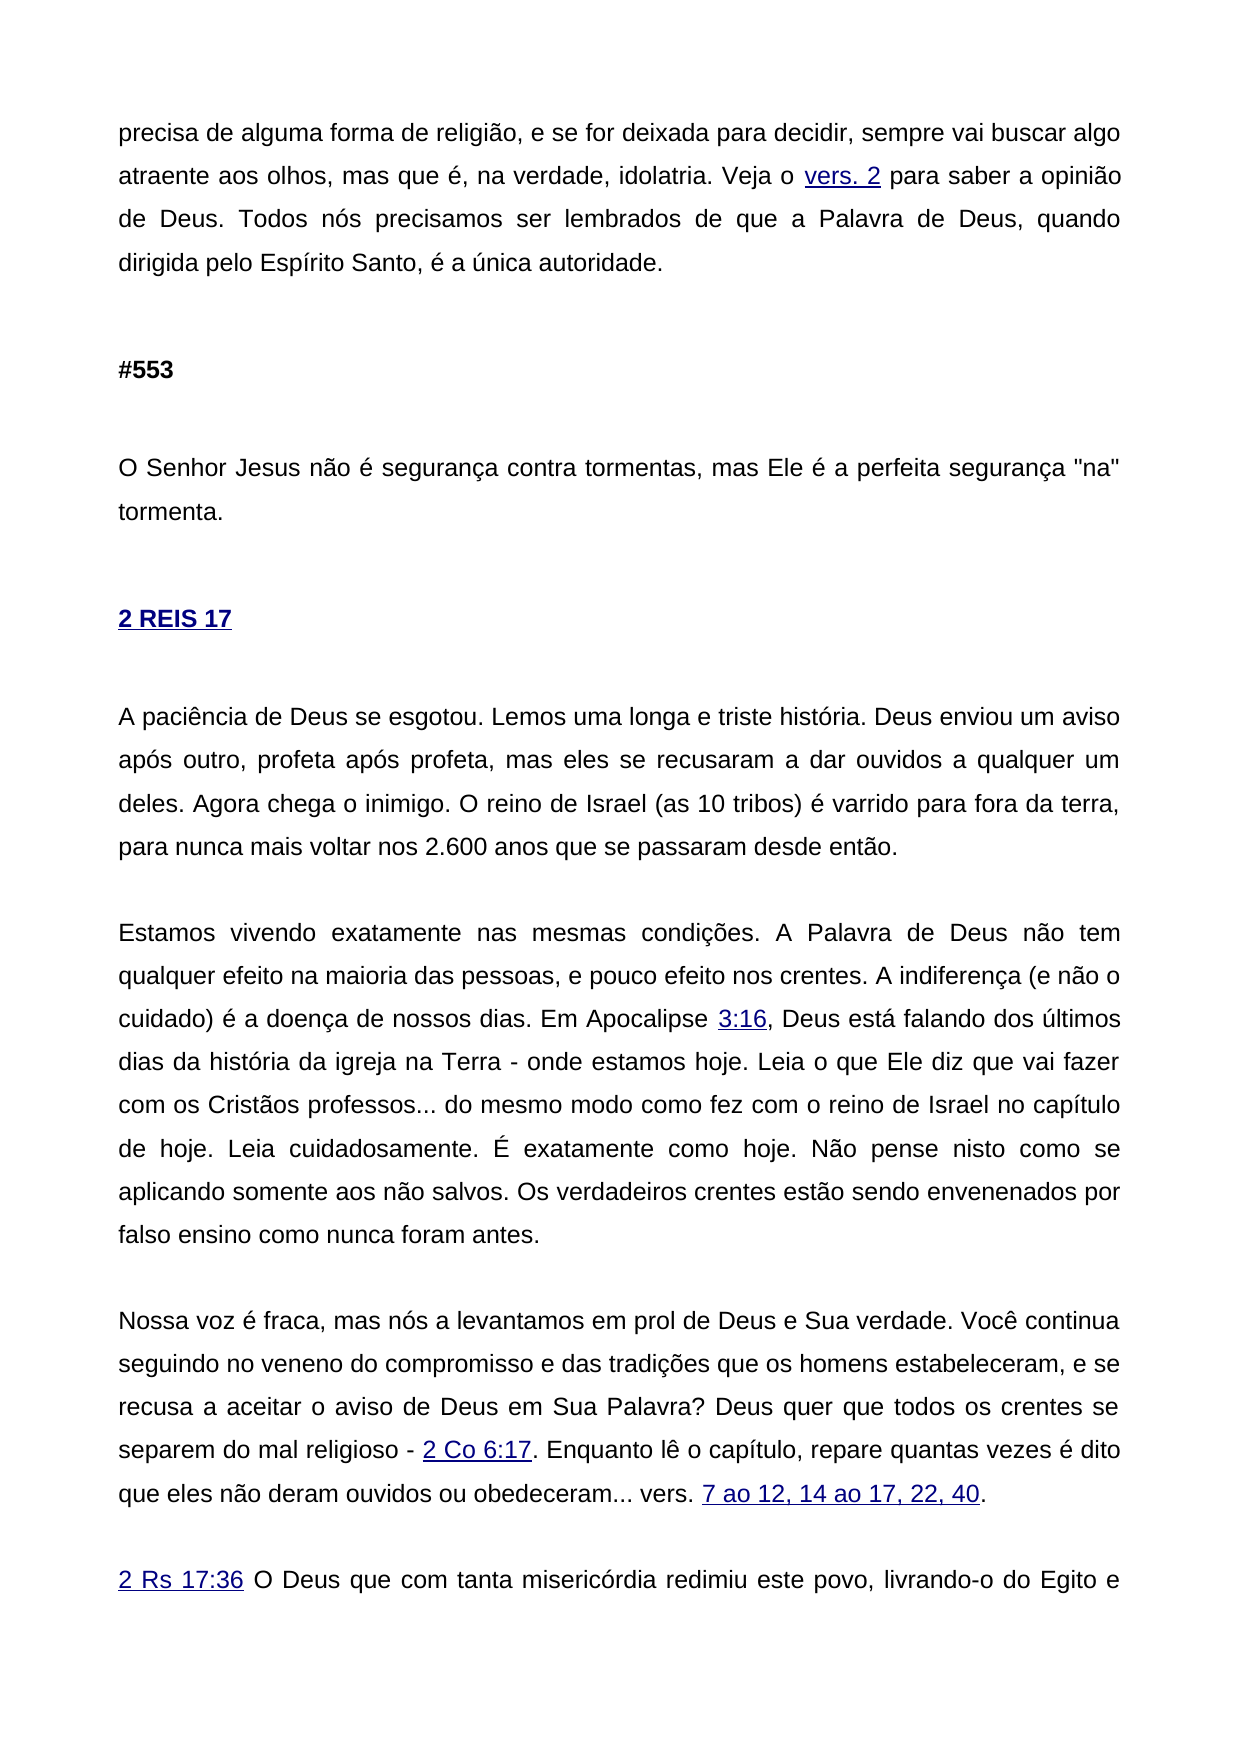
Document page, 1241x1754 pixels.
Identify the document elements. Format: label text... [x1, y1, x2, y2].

text precisa de alguma forma de religião, e se for deixada para decidir, sempre vai buscar algo atraente aos olhos, mas que é, na verdade, idolatria. Veja o vers. 2 para saber a opinião de Deus. Todos nós precisamos ser lembrados de que a Palavra de Deus, quando dirigida pelo Espírito Santo, é a única autoridade. [118, 118, 1122, 276]
subtitle #553 [118, 354, 1122, 383]
subtitle 2 REIS 17 [118, 603, 1122, 632]
text Nossa voz é fraca, mas nós a levantamos em prol de Deus e Sua verdade. Você continua seguindo no veneno do compromisso e das tradições que os homens estabeleceram, e se recusa a aceitar o aviso de Deus em Sua Palavra? Deus quer que todos os crentes se separem do mal religioso - 2 Co 6:17. Enquanto lê o capítulo, repare quantas vezes é dito que eles não deram ouvidos ou obedeceram... vers. 7 ao 12, 14 ao 17, 22, 40. [118, 1306, 1122, 1507]
text 2 Rs 17:36 O Deus que com tanta misericórdia redimiu este povo, livrando-o do Egito e [118, 1565, 1122, 1593]
text Estamos vivendo exatamente nas mesmas condições. A Palavra de Deus não tem qualquer efeito na maioria das pessoas, e pouco efeito nos crentes. A indiferença (e não o cuidado) é a doença de nossos dias. Em Apocalipse 3:16, Deus está falando dos últimos dias da história da igreja na Terra - onde estamos hoje. Leia o que Ele diz que vai fazer com os Cristãos professos... do mesmo modo como fez com o reino de Israel no capítulo de hoje. Leia cuidadosamente. É exatamente como hoje. Não pense nisto como se aplicando somente aos não salvos. Os verdadeiros crentes estão sendo envenenados por falso ensino como nunca foram antes. [118, 918, 1122, 1248]
text O Senhor Jesus não é segurança contra tormentas, mas Ele é a perfeita segurança "na" tormenta. [118, 453, 1122, 525]
text A paciência de Deus se esgotou. Lemos uma longa e triste história. Deus enviou um aviso após outro, profeta após profeta, mas eles se recusaram a dar ouvidos a qualquer um deles. Agora chega o inimigo. O reino de Israel (as 10 tribos) é varrido para fora da terra, para nunca mais voltar nos 2.600 anos que se passaram desde então. [118, 702, 1122, 860]
